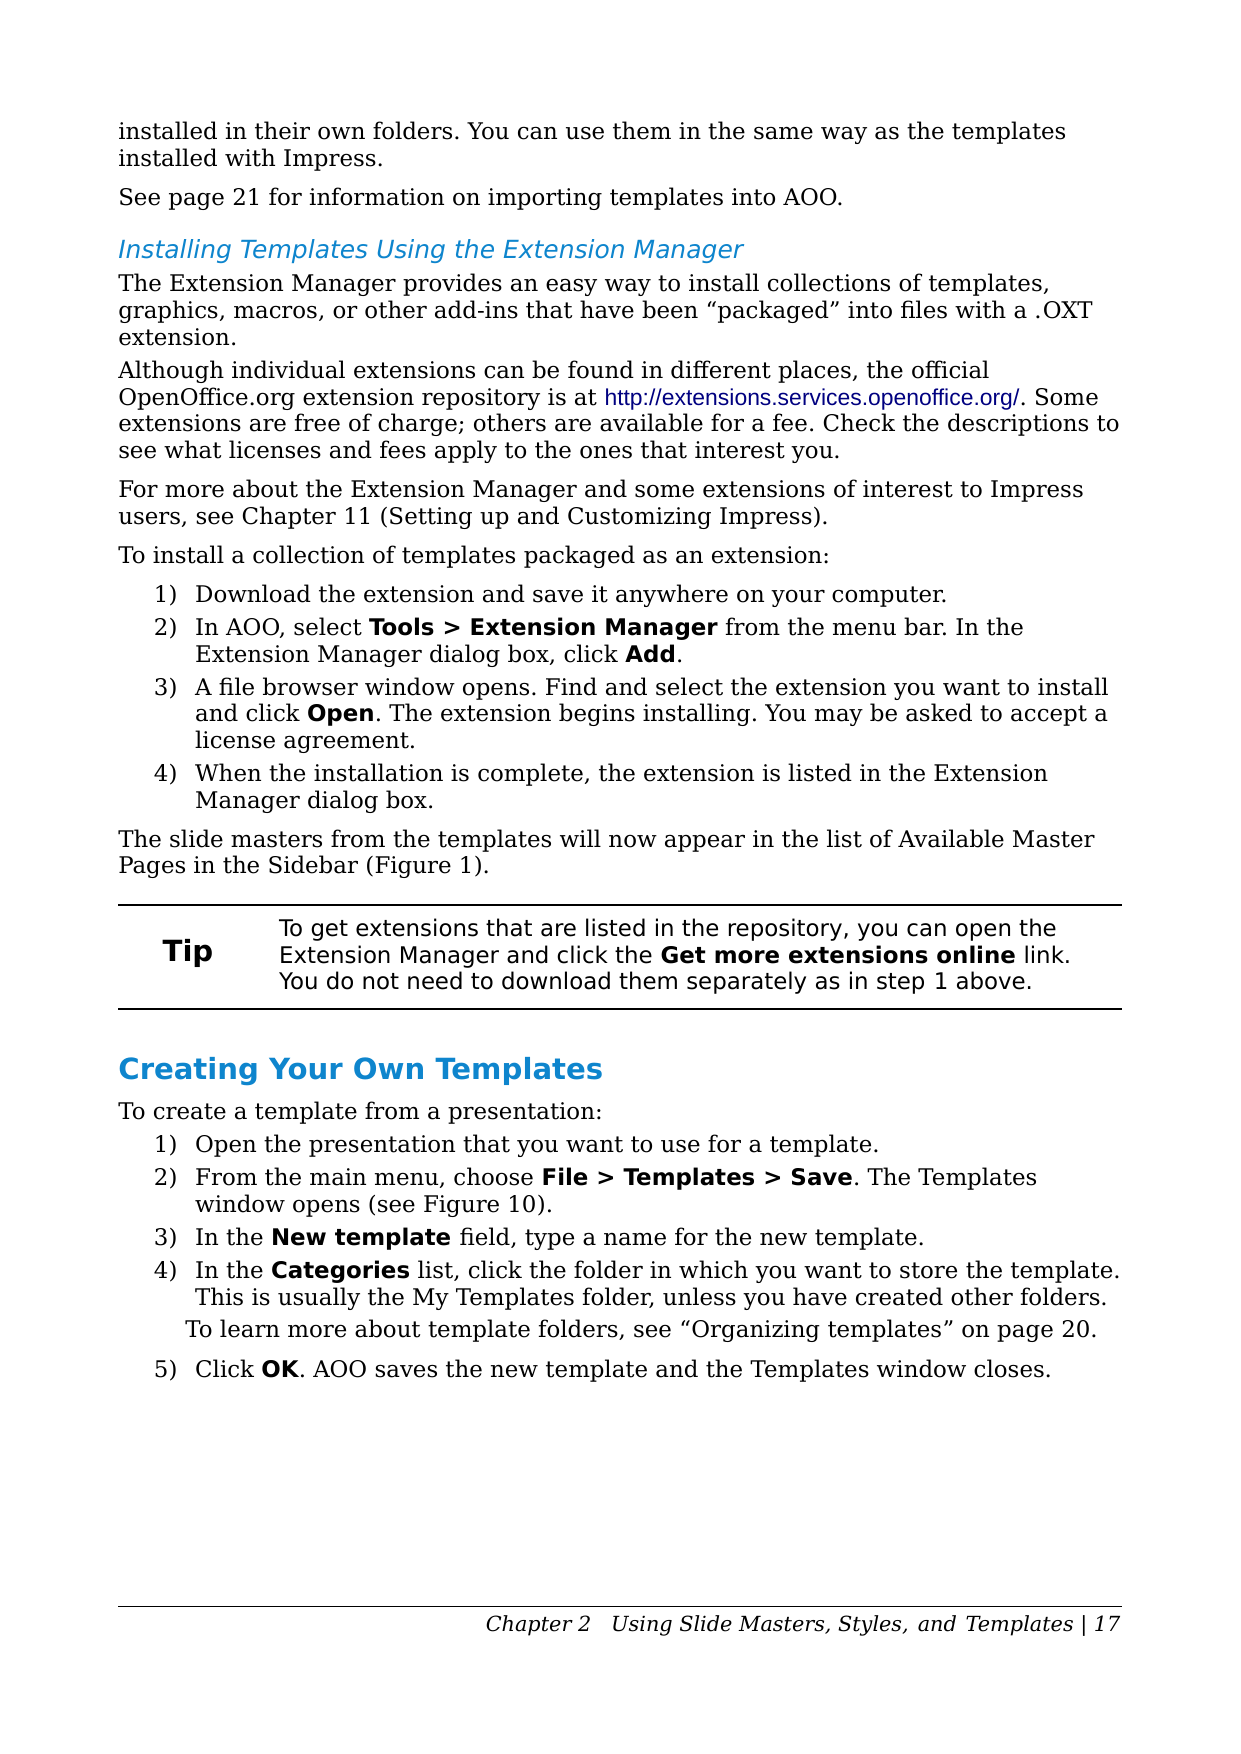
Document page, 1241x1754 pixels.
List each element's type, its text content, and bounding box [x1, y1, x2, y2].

list Click OK. AOO saves the new template and the Templates window closes. [177, 1356, 1122, 1382]
list In the New template field, type a name for the new template. [177, 1224, 1122, 1251]
text To install a collection of templates packaged as an extension: [118, 542, 1122, 569]
list Download the extension and save it anywhere on your computer. [177, 581, 1122, 608]
text The slide masters from the templates will now appear in the list of Available Master Pages in the Sidebar (Figure 1). [118, 826, 1122, 879]
table_header To get extensions that are listed in the repository, you can open the Extension Manager and click the Get more extensions online link. You do not need to download them separately as in step 1 above. [258, 906, 1122, 1008]
text installed in their own folders. You can use them in the same way as the templates installed with Impress. [118, 118, 1122, 171]
list To learn more about template folders, see “Organizing templates” on page 20. [156, 1317, 1122, 1343]
text See page 21 for information on importing templates into AOO. [118, 184, 1122, 211]
list In the Categories list, click the folder in which you want to store the template. This is usually the My Templates folder, unless you have created other folders. [177, 1257, 1122, 1310]
list A file browser window opens. Find and select the extension you want to install and click Open. The extension begins installing. You may be asked to accept a license agreement. [177, 674, 1122, 754]
subtitle Creating Your Own Templates [118, 1052, 1122, 1086]
list To create a template from a presentation: [118, 1098, 1122, 1125]
list From the main menu, choose File > Templates > Save. The Templates window opens (see Figure 10). [177, 1164, 1122, 1218]
list When the installation is complete, the extension is listed in the Extension Manager dialog box. [177, 760, 1122, 813]
text For more about the Extension Manager and some extensions of interest to Impress users, see Chapter 11 (Setting up and Customizing Impress). [118, 476, 1122, 530]
list Open the presentation that you want to use for a template. [177, 1132, 1122, 1158]
text Although individual extensions can be found in different places, the official OpenOffice.org extension repository is at http://extensions.services.openoffice.org/. Some extensions are free of charge; others are available for a fee. Check the descriptions to see what licenses and fees apply to the ones that interest you. [118, 357, 1122, 464]
list The Extension Manager provides an easy way to install collections of templates, graphics, macros, or other add-ins that have been “packaged” into files with a .OXT extension. [118, 271, 1122, 351]
list In AOO, select Tools > Extension Manager from the menu bar. In the Extension Manager dialog box, click Add. [177, 614, 1122, 668]
table_header Tip [118, 906, 257, 1008]
subtitle Installing Templates Using the Extension Manager [118, 235, 1122, 264]
